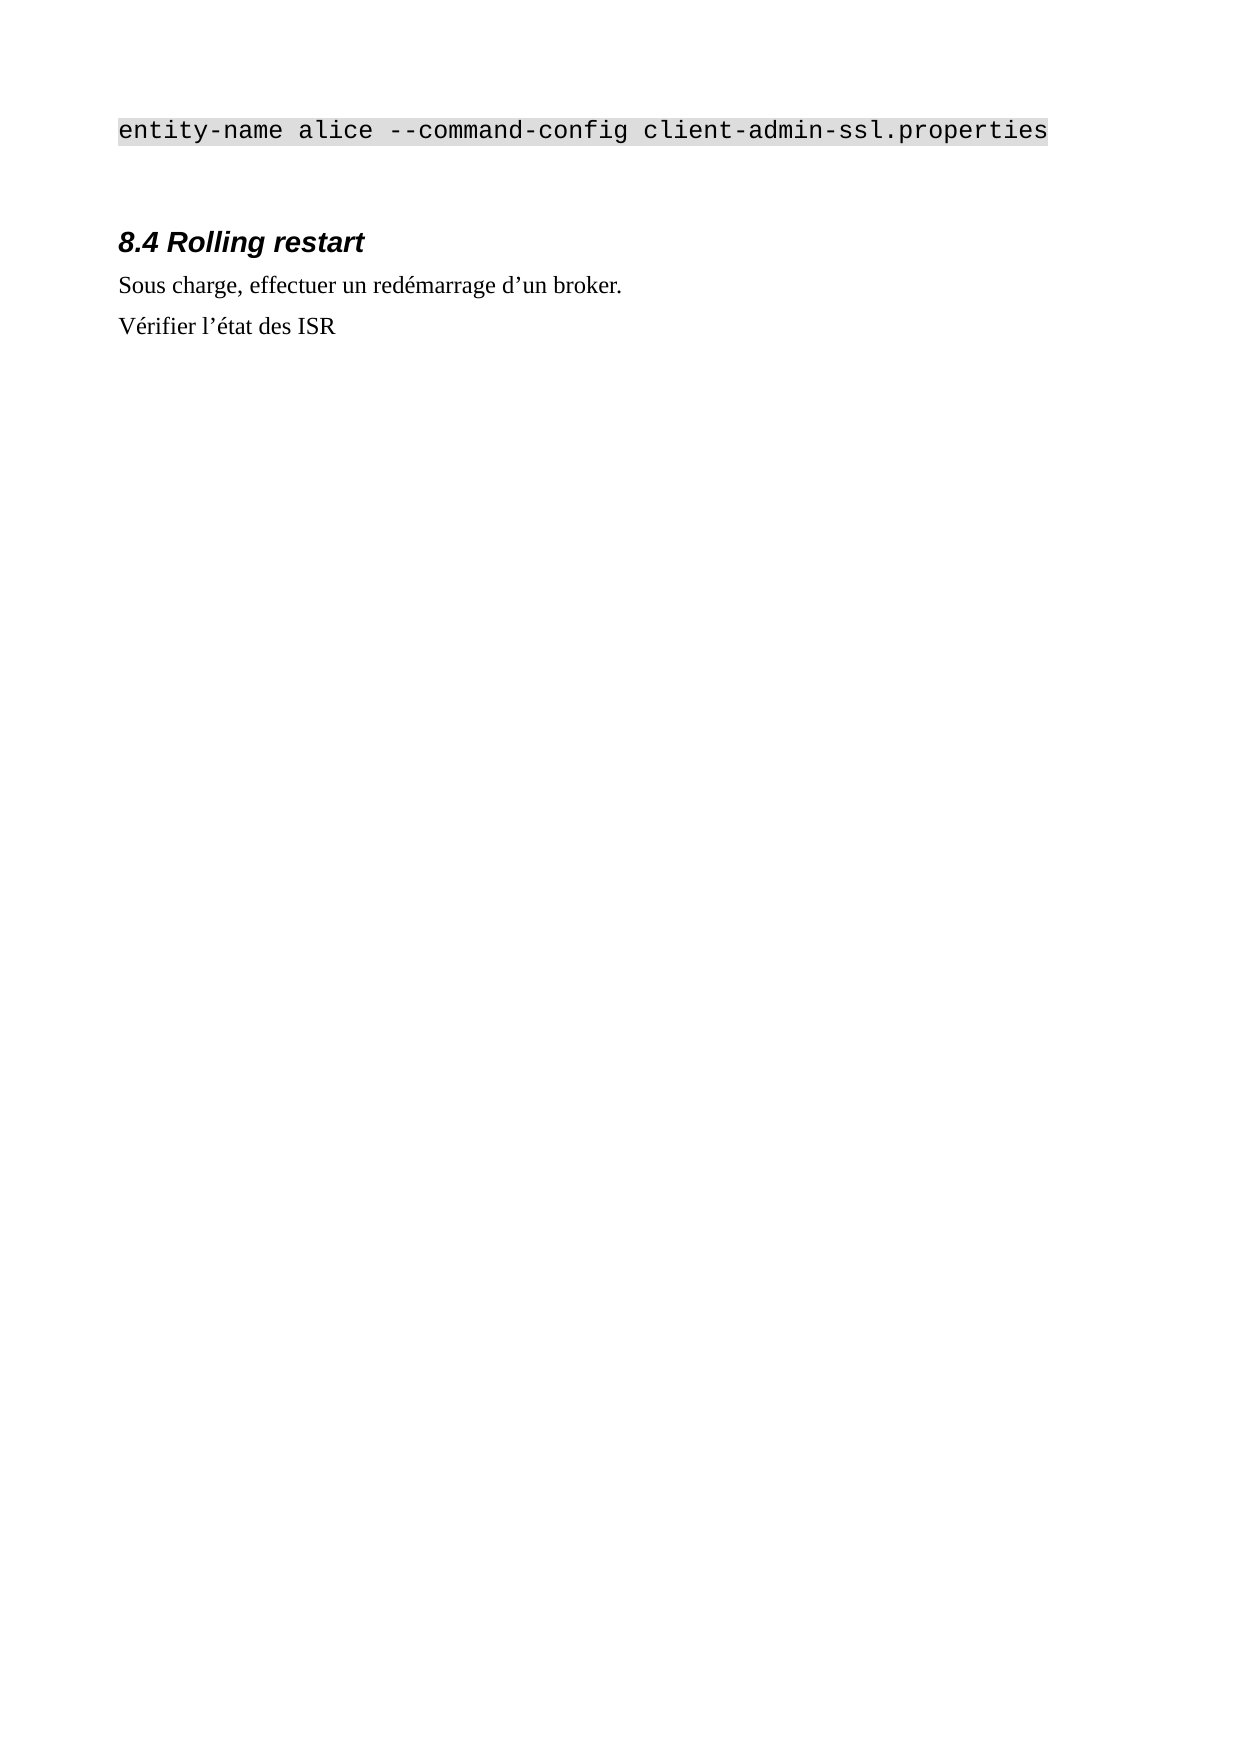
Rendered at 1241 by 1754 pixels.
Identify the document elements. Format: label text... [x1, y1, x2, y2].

subtitle 8.4 Rolling restart [118, 225, 1122, 258]
text Sous charge, effectuer un redémarrage d’un broker. [118, 271, 1122, 299]
text Vérifier l’état des ISR [118, 312, 1122, 340]
